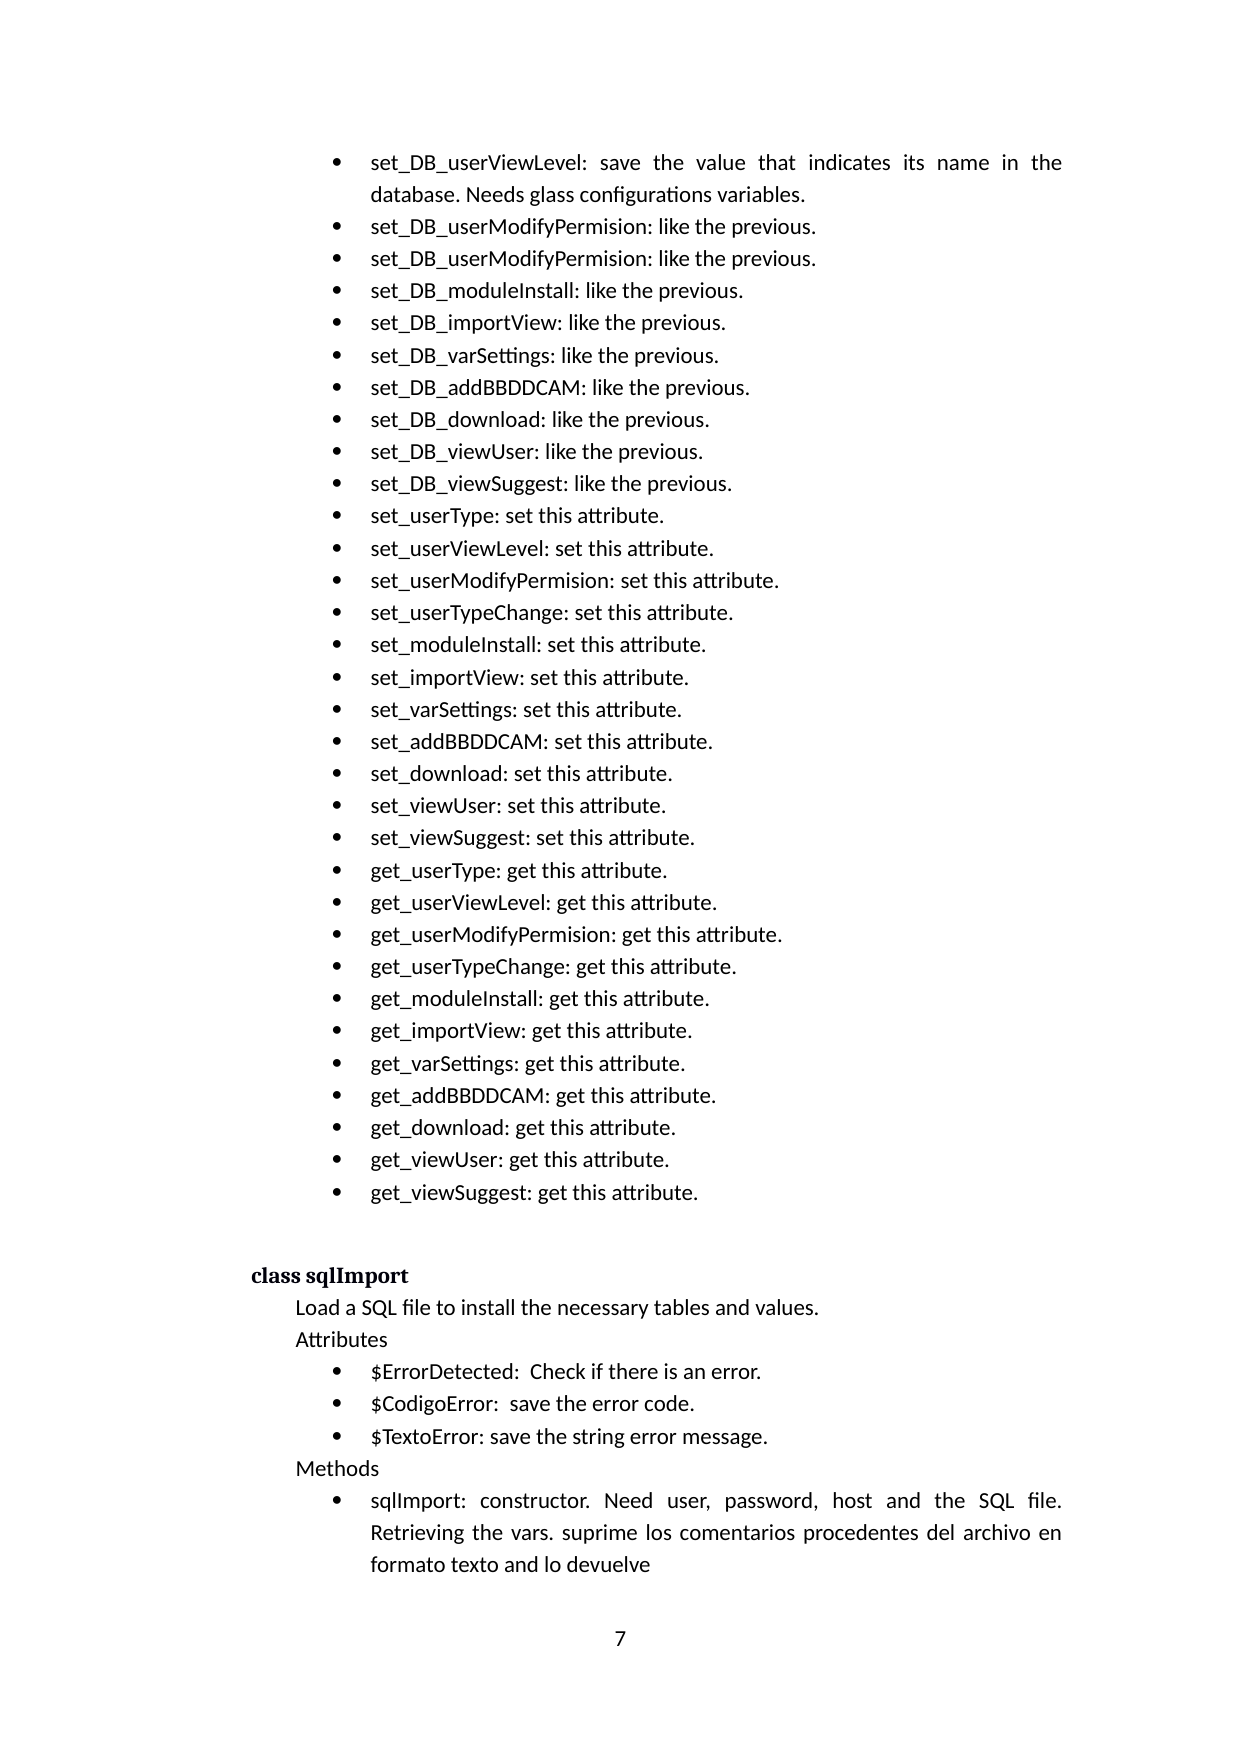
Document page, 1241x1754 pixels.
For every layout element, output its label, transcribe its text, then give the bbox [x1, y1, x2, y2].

list $CodigoError: save the error code. [333, 1389, 1063, 1418]
list get_userType: get this attribute. [333, 856, 1063, 884]
subtitle class sqlImport [251, 1263, 1063, 1289]
list set_DB_userViewLevel: save the value that indicates its name in the database. Needs glass configurations variables. [333, 148, 1063, 208]
list get_userModifyPermision: get this attribute. [333, 920, 1063, 948]
list $TextoError: save the string error message. [333, 1422, 1063, 1450]
list set_importView: set this attribute. [333, 663, 1063, 691]
list set_DB_importView: like the previous. [333, 308, 1063, 337]
list get_viewUser: get this attribute. [333, 1145, 1063, 1173]
list get_importView: get this attribute. [333, 1017, 1063, 1045]
list set_moduleInstall: set this attribute. [333, 630, 1063, 658]
list set_DB_userModifyPermision: like the previous. [333, 244, 1063, 272]
list set_download: set this attribute. [333, 759, 1063, 787]
list set_userTypeChange: set this attribute. [333, 598, 1063, 626]
list set_DB_viewUser: like the previous. [333, 437, 1063, 465]
list set_DB_download: like the previous. [333, 405, 1063, 433]
list set_varSettings: set this attribute. [333, 695, 1063, 723]
text Attributes [281, 1325, 1063, 1353]
list set_addBBDDCAM: set this attribute. [333, 727, 1063, 755]
list set_viewSuggest: set this attribute. [333, 823, 1063, 852]
list get_varSettings: get this attribute. [333, 1049, 1063, 1077]
list get_addBBDDCAM: get this attribute. [333, 1081, 1063, 1109]
list get_viewSuggest: get this attribute. [333, 1178, 1063, 1206]
list sqlImport: constructor. Need user, password, host and the SQL file. Retrieving the vars. suprime los comentarios procedentes del archivo en formato texto and lo devuelve [333, 1486, 1063, 1578]
list set_DB_moduleInstall: like the previous. [333, 276, 1063, 304]
list set_viewUser: set this attribute. [333, 791, 1063, 819]
list set_DB_addBBDDCAM: like the previous. [333, 373, 1063, 401]
list set_userModifyPermision: set this attribute. [333, 566, 1063, 594]
list get_download: get this attribute. [333, 1113, 1063, 1141]
list set_userViewLevel: set this attribute. [333, 534, 1063, 562]
list set_DB_viewSuggest: like the previous. [333, 469, 1063, 497]
list get_userViewLevel: get this attribute. [333, 888, 1063, 916]
list get_moduleInstall: get this attribute. [333, 984, 1063, 1012]
list get_userTypeChange: get this attribute. [333, 952, 1063, 980]
text Methods [281, 1454, 1063, 1482]
list set_DB_userModifyPermision: like the previous. [333, 212, 1063, 240]
list $ErrorDetected: Check if there is an error. [333, 1357, 1063, 1385]
list set_DB_varSettings: like the previous. [333, 341, 1063, 369]
text Load a SQL file to install the necessary tables and values. [281, 1293, 1063, 1321]
list set_userType: set this attribute. [333, 502, 1063, 530]
